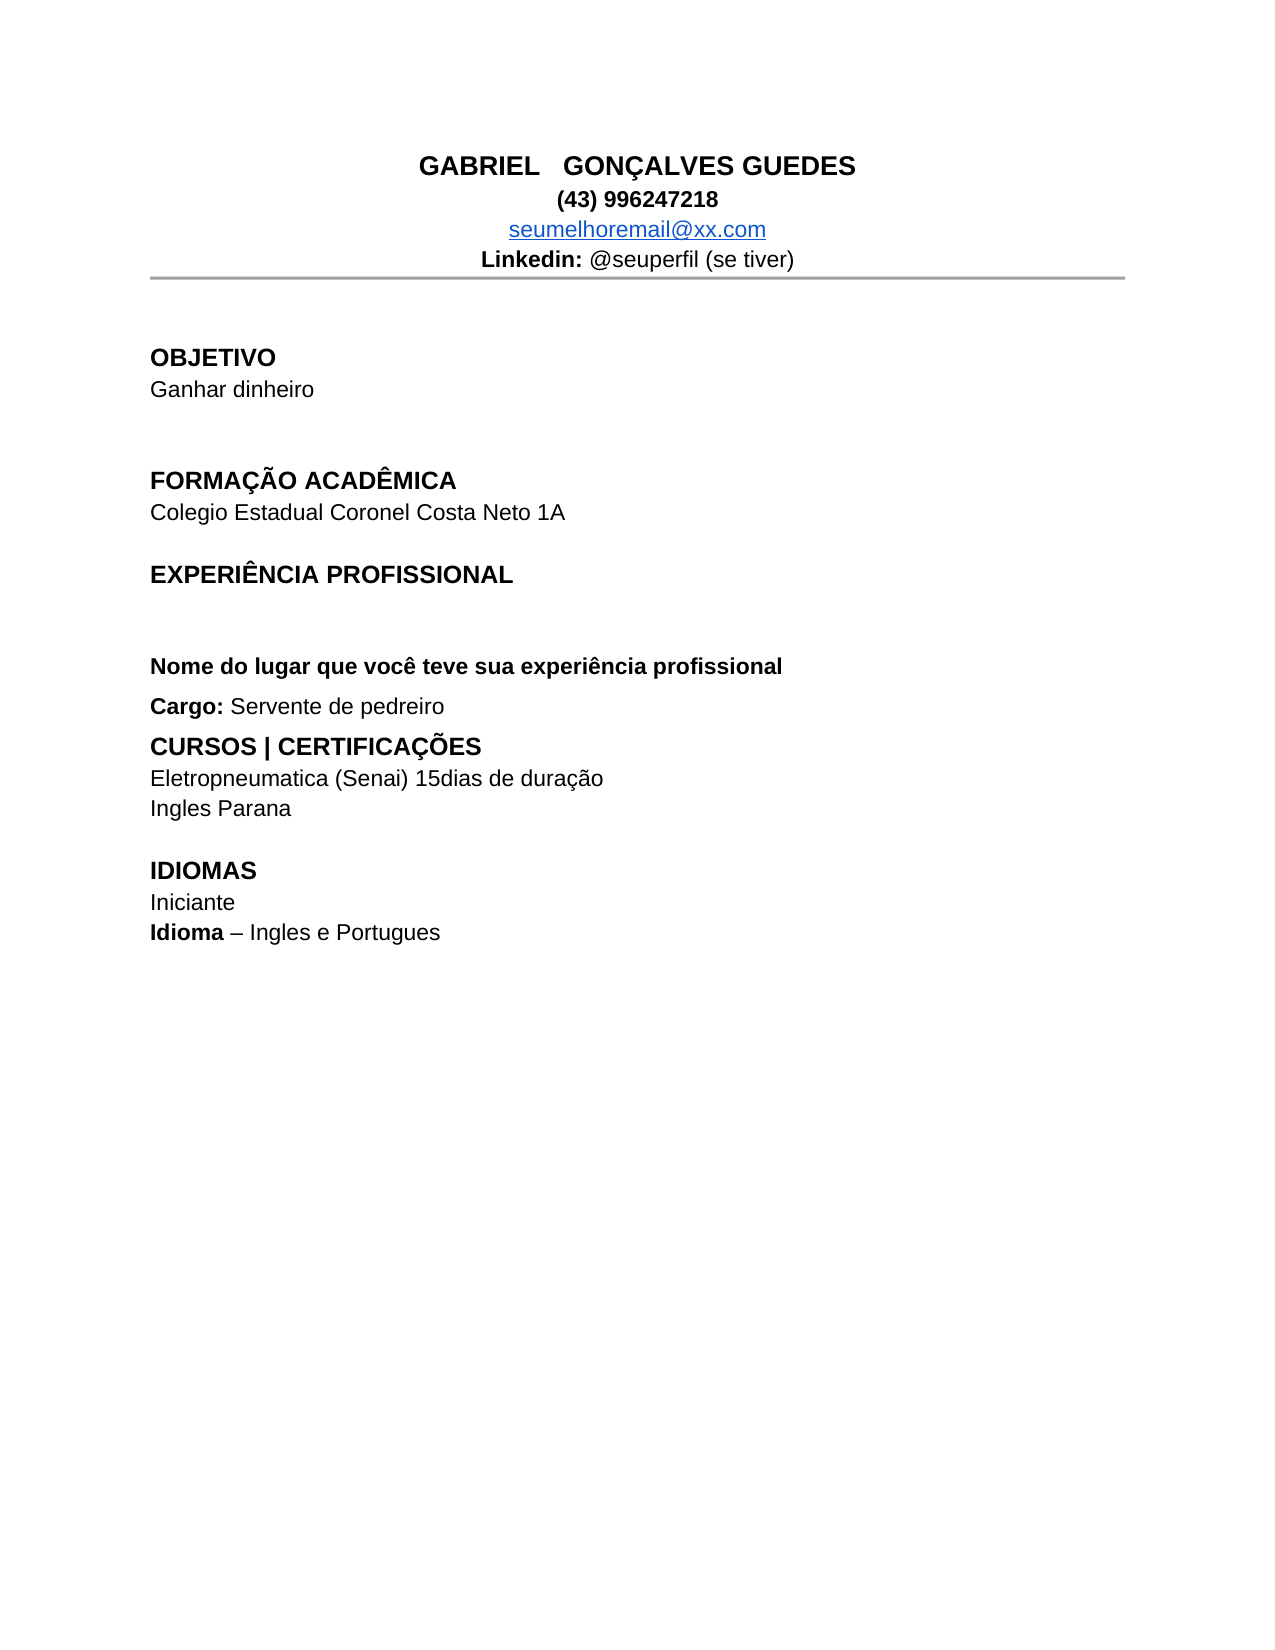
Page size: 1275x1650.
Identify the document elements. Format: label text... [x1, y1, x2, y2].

text FORMAÇÃO ACADÊMICA [150, 466, 1125, 495]
text Ingles Parana [150, 795, 1125, 822]
text Nome do lugar que você teve sua experiência profissional [150, 653, 1125, 679]
text Colegio Estadual Coronel Costa Neto 1A [150, 499, 1125, 526]
text Linkedin: @seuperfil (se tiver) [150, 246, 1125, 273]
text Ganhar dinheiro [150, 376, 1125, 402]
text IDIOMAS [150, 856, 1125, 884]
text seumelhoremail@xx.com [150, 216, 1125, 242]
text EXPERIÊNCIA PROFISSIONAL [150, 560, 1125, 588]
text CURSOS | CERTIFICAÇÕES [150, 732, 1125, 761]
text Idioma – Ingles e Portugues [150, 919, 1125, 945]
text GABRIEL GONÇALVES GUEDES [150, 150, 1125, 181]
text (43) 996247218 [150, 186, 1125, 212]
text Cargo: Servente de pedreiro [150, 693, 1125, 719]
text OBJETIVO [150, 343, 1125, 371]
text Iniciante [150, 889, 1125, 915]
text Eletropneumatica (Senai) 15dias de duração [150, 765, 1125, 792]
